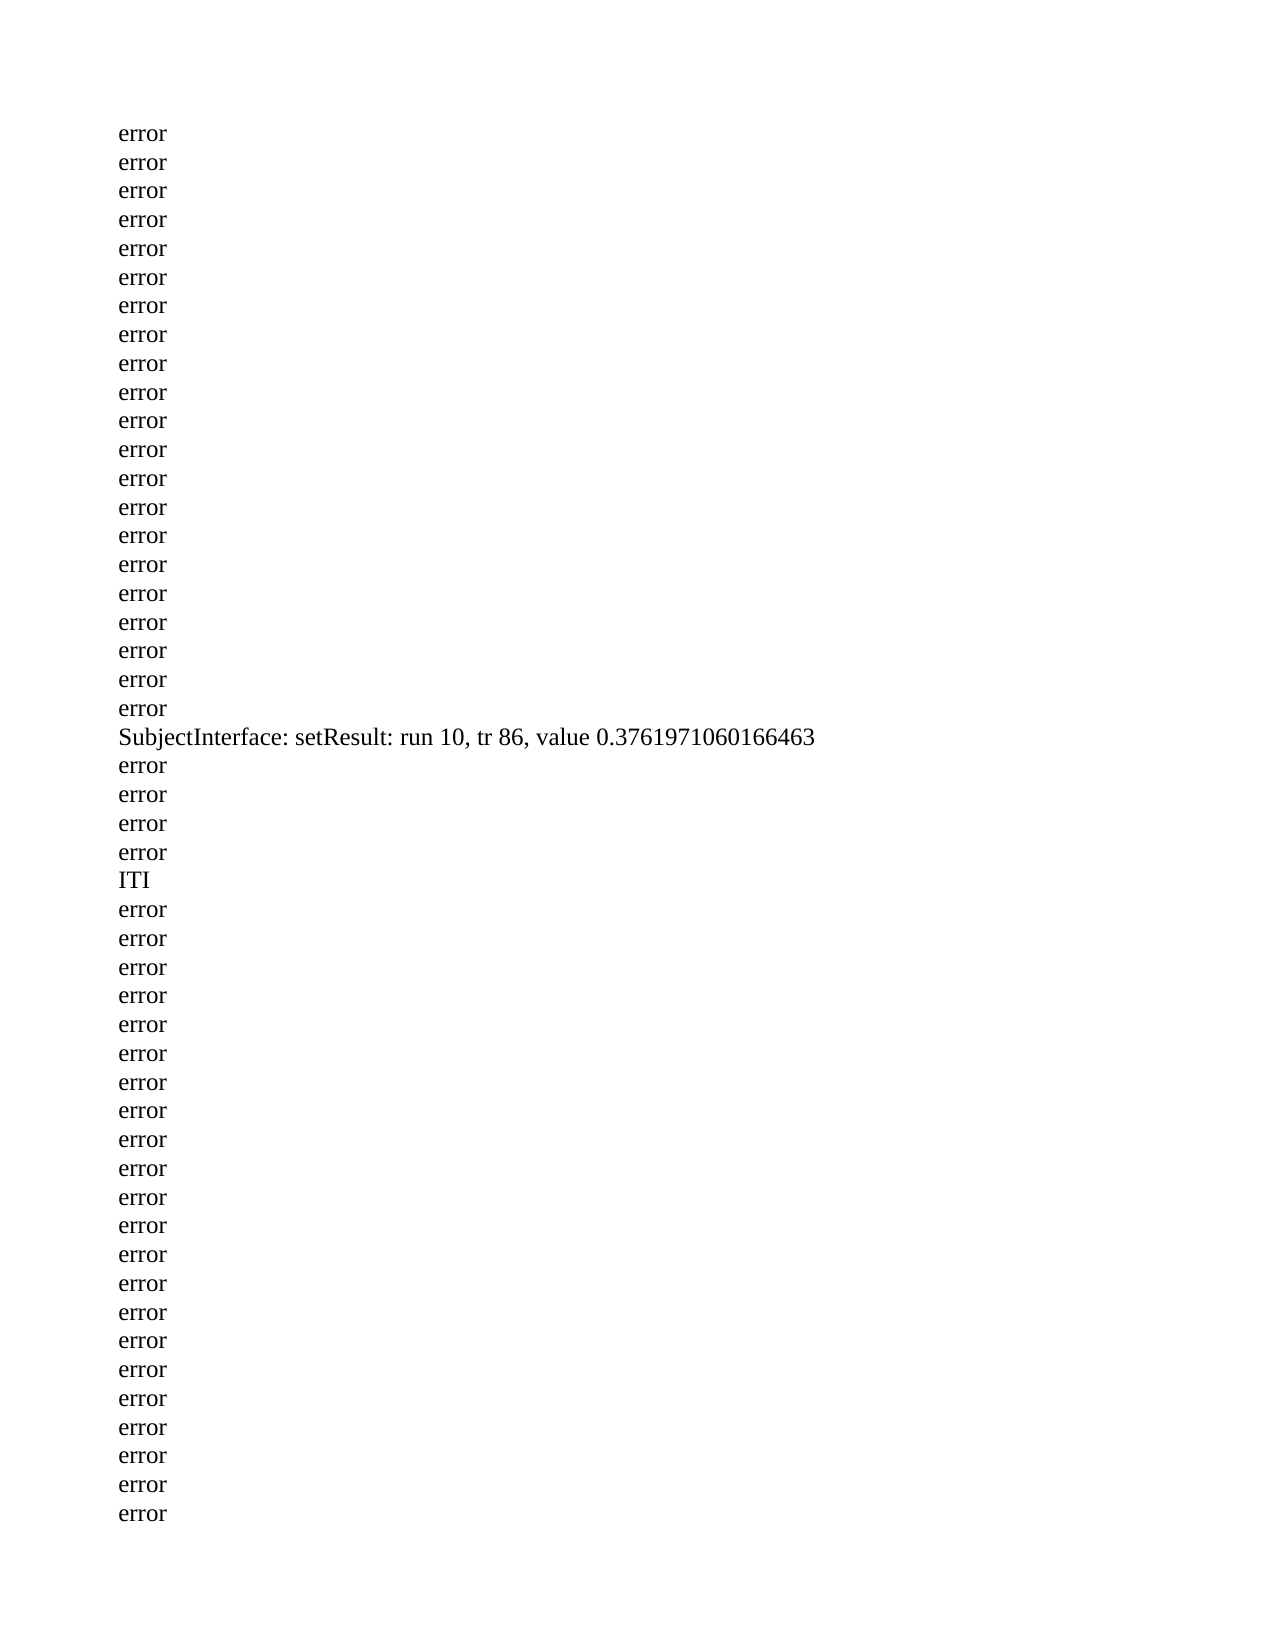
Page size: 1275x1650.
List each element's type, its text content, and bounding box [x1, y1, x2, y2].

text error [118, 1326, 1157, 1354]
text error [118, 607, 1157, 636]
text error [118, 1153, 1157, 1182]
text error [118, 1182, 1157, 1211]
text error [118, 492, 1157, 521]
text error [118, 578, 1157, 607]
text error [118, 1009, 1157, 1038]
text error [118, 1354, 1157, 1383]
text error [118, 319, 1157, 348]
text error [118, 291, 1157, 319]
text error [118, 118, 1157, 147]
text error [118, 1412, 1157, 1441]
text error [118, 1096, 1157, 1124]
text error [118, 377, 1157, 406]
text error [118, 808, 1157, 837]
text error [118, 1124, 1157, 1153]
text error [118, 693, 1157, 722]
text error [118, 664, 1157, 693]
text error [118, 348, 1157, 377]
text error [118, 981, 1157, 1009]
text error [118, 1067, 1157, 1096]
text error [118, 1239, 1157, 1268]
text error [118, 147, 1157, 176]
text error [118, 923, 1157, 952]
text error [118, 779, 1157, 808]
text error [118, 1383, 1157, 1412]
text error [118, 1038, 1157, 1067]
text ITI [118, 866, 1157, 894]
text error [118, 1268, 1157, 1297]
text error [118, 894, 1157, 923]
text error [118, 434, 1157, 463]
text error [118, 636, 1157, 664]
text error [118, 233, 1157, 262]
text error [118, 837, 1157, 866]
text error [118, 952, 1157, 981]
text error [118, 1498, 1157, 1527]
text error [118, 1297, 1157, 1326]
text error [118, 204, 1157, 233]
text error [118, 1441, 1157, 1469]
text error [118, 521, 1157, 549]
text error [118, 1469, 1157, 1498]
text SubjectInterface: setResult: run 10, tr 86, value 0.3761971060166463 [118, 722, 1157, 751]
text error [118, 549, 1157, 578]
text error [118, 463, 1157, 492]
text error [118, 1211, 1157, 1239]
text error [118, 262, 1157, 291]
text error [118, 751, 1157, 779]
text error [118, 406, 1157, 434]
text error [118, 176, 1157, 204]
